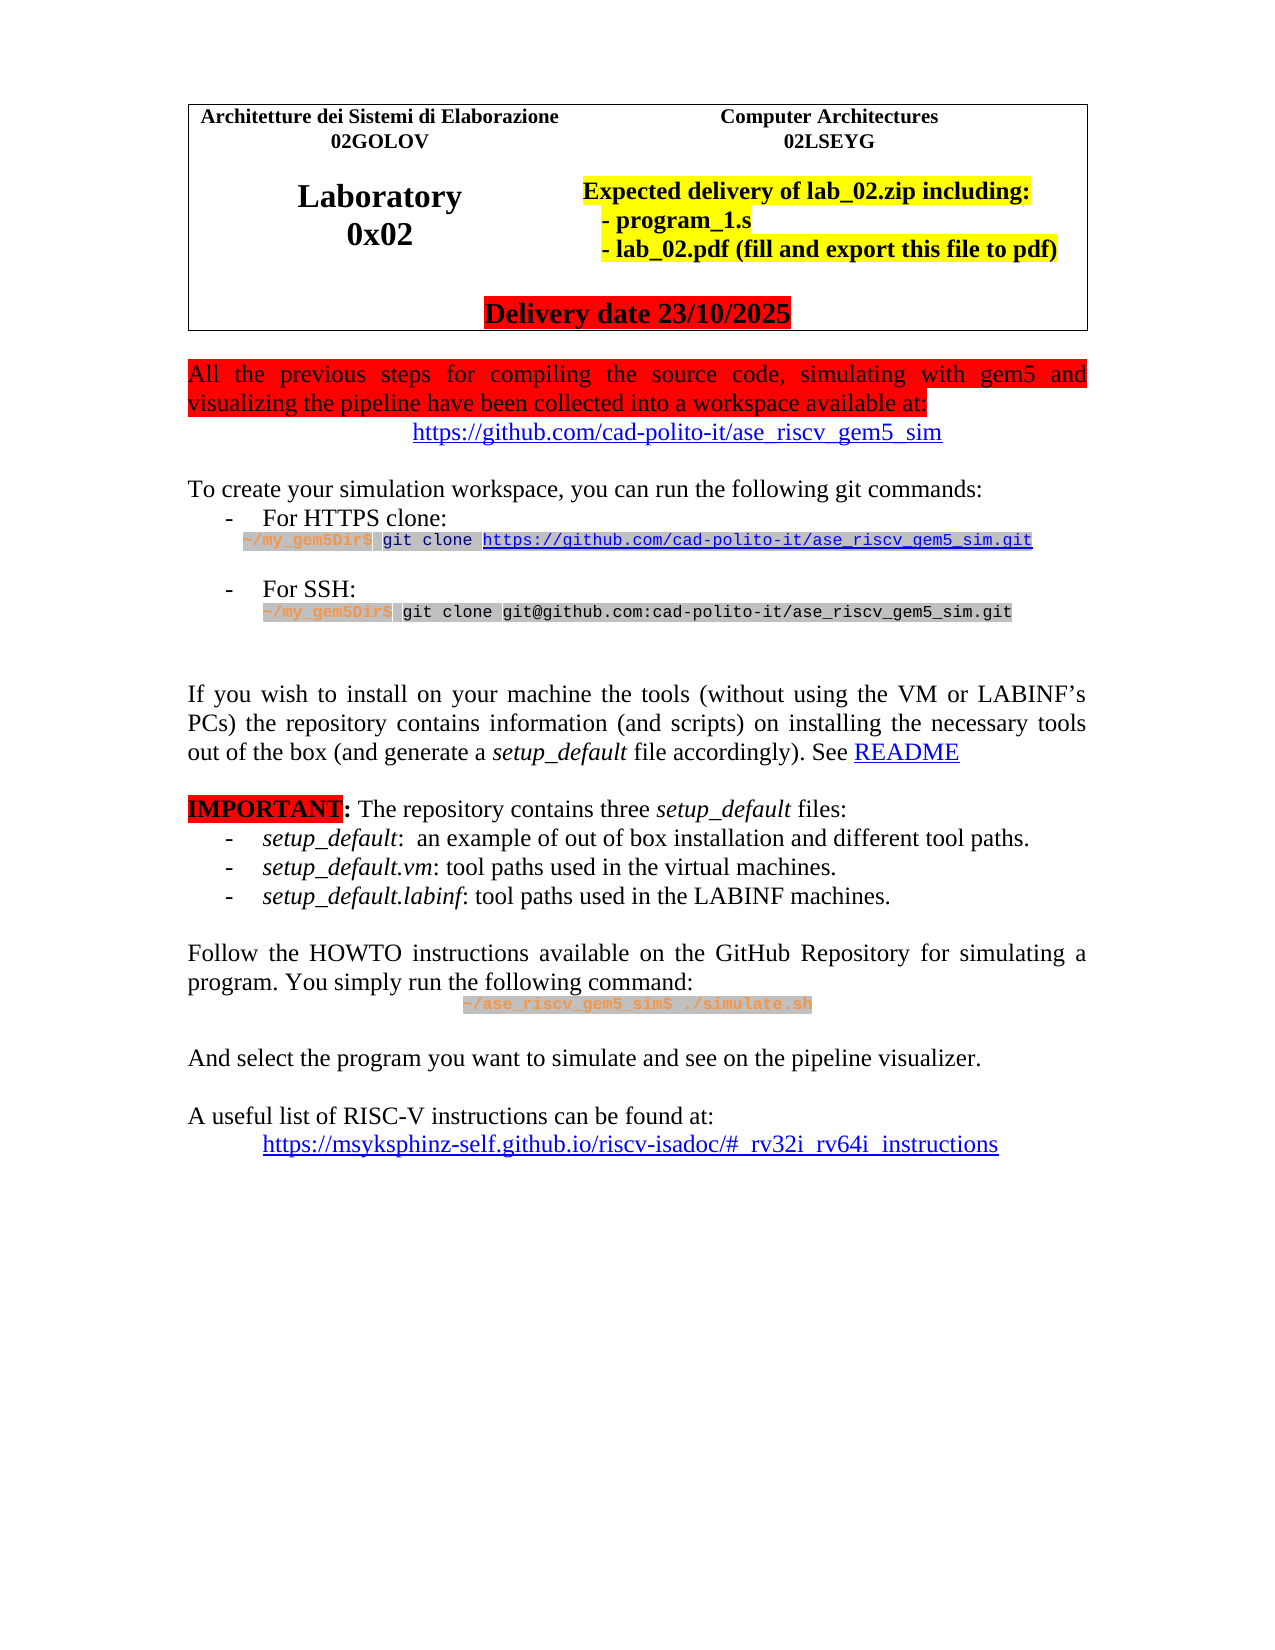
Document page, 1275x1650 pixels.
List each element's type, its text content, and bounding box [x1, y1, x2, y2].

list For HTTPS clone: [225, 503, 1087, 532]
table_cell Expected delivery of lab_02.zip including: - program_1.s - lab_02.pdf (fill and export this file to pdf) [571, 176, 1087, 262]
text And select the program you want to simulate and see on the pipeline visualizer. [187, 1043, 1087, 1072]
text All the previous steps for compiling the source code, simulating with gem5 and visualizing the pipeline have been collected into a workspace available at: [187, 359, 1087, 417]
text If you wish to install on your machine the tools (without using the VM or LABINF’s PCs) the repository contains information (and scripts) on installing the necessary tools out of the box (and generate a setup_default file accordingly). See README [187, 679, 1087, 766]
text https://github.com/cad-polito-it/ase_riscv_gem5_sim [187, 417, 1087, 446]
text Follow the HOWTO instructions available on the GitHub Repository for simulating a program. You simply run the following command: [187, 938, 1087, 996]
table_cell Laboratory 0x02 [189, 176, 571, 262]
table_header Computer Architectures 02LSEYG [571, 105, 1087, 176]
text ~/my_gem5Dir$ git clone git@github.com:cad-polito-it/ase_riscv_gem5_sim.git [187, 603, 1087, 622]
text To create your simulation workspace, you can run the following git commands: [187, 474, 1087, 503]
text ~/ase_riscv_gem5_sim$ ./simulate.sh [187, 996, 1087, 1014]
text IMPORTANT: The repository contains three setup_default files: [187, 794, 1087, 823]
table_header Architetture dei Sistemi di Elaborazione 02GOLOV [189, 105, 571, 176]
list setup_default: an example of out of box installation and different tool paths. [225, 823, 1087, 852]
list setup_default.vm: tool paths used in the virtual machines. [225, 852, 1087, 881]
text https://msyksphinz-self.github.io/riscv-isadoc/#_rv32i_rv64i_instructions [187, 1129, 1087, 1158]
text A useful list of RISC-V instructions can be found at: [187, 1101, 1087, 1129]
text ~/my_gem5Dir$ git clone https://github.com/cad-polito-it/ase_riscv_gem5_sim.git [187, 532, 1087, 551]
table_cell Delivery date 23/10/2025 [189, 263, 1087, 329]
list For SSH: [225, 574, 1087, 603]
list setup_default.labinf: tool paths used in the LABINF machines. [225, 881, 1087, 909]
